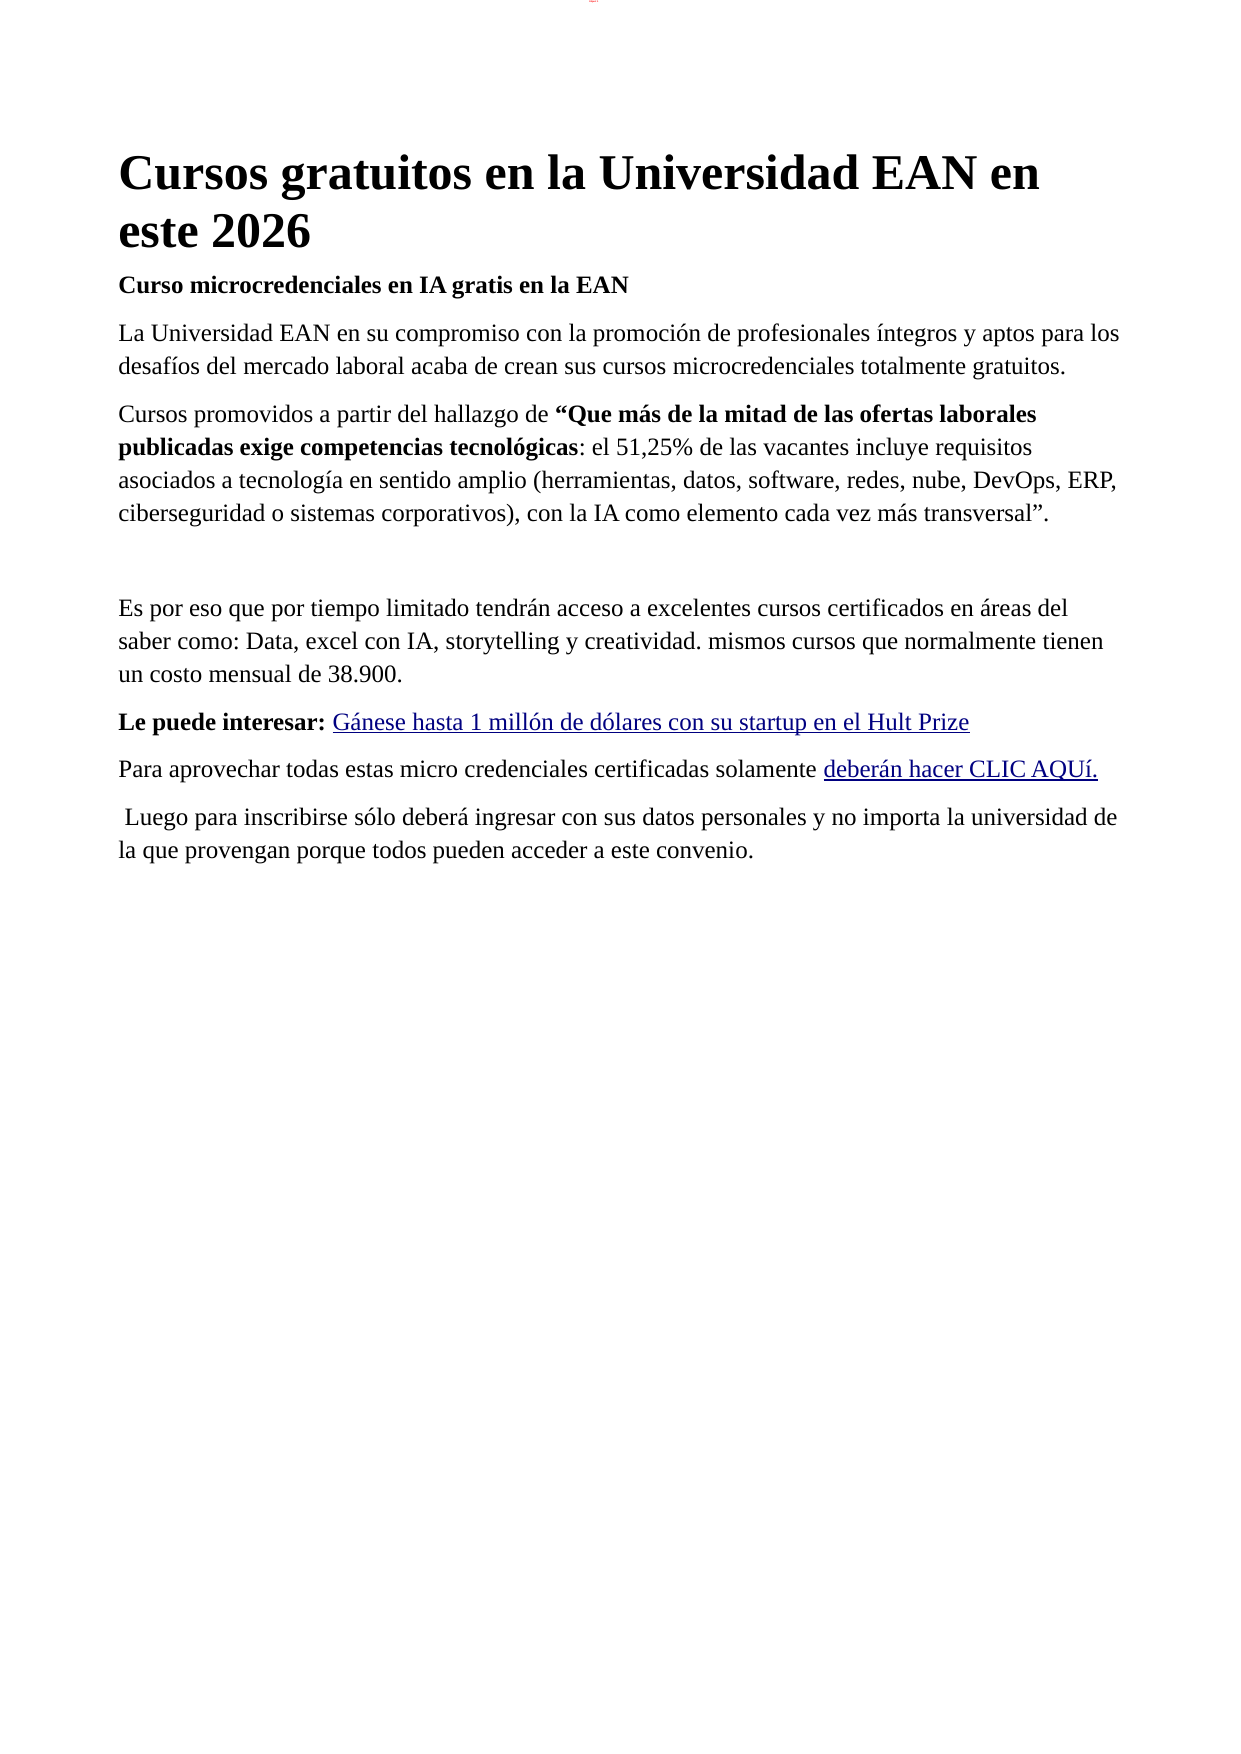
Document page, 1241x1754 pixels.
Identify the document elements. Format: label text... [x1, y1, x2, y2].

text Le puede interesar: Gánese hasta 1 millón de dólares con su startup en el Hult Prize [118, 707, 1122, 736]
text Luego para inscribirse sólo deberá ingresar con sus datos personales y no importa la universidad de la que provengan porque todos pueden acceder a este convenio. [118, 802, 1122, 864]
text Para aprovechar todas estas micro credenciales certificadas solamente deberán hacer CLIC AQUí. [118, 754, 1122, 783]
text Curso microcredenciales en IA gratis en la EAN [118, 271, 1122, 299]
subtitle Cursos gratuitos en la Universidad EAN en este 2026 [118, 143, 1122, 258]
text Es por eso que por tiempo limitado tendrán acceso a excelentes cursos certificados en áreas del saber como: Data, excel con IA, storytelling y creatividad. mismos cursos que normalmente tienen un costo mensual de 38.900. [118, 593, 1122, 688]
text Cursos promovidos a partir del hallazgo de “Que más de la mitad de las ofertas laborales publicadas exige competencias tecnológicas: el 51,25% de las vacantes incluye requisitos asociados a tecnología en sentido amplio (herramientas, datos, software, redes, nube, DevOps, ERP, ciberseguridad o sistemas corporativos), con la IA como elemento cada vez más transversal”. [118, 399, 1122, 527]
text La Universidad EAN en su compromiso con la promoción de profesionales íntegros y aptos para los desafíos del mercado laboral acaba de crean sus cursos microcredenciales totalmente gratuitos. [118, 318, 1122, 380]
